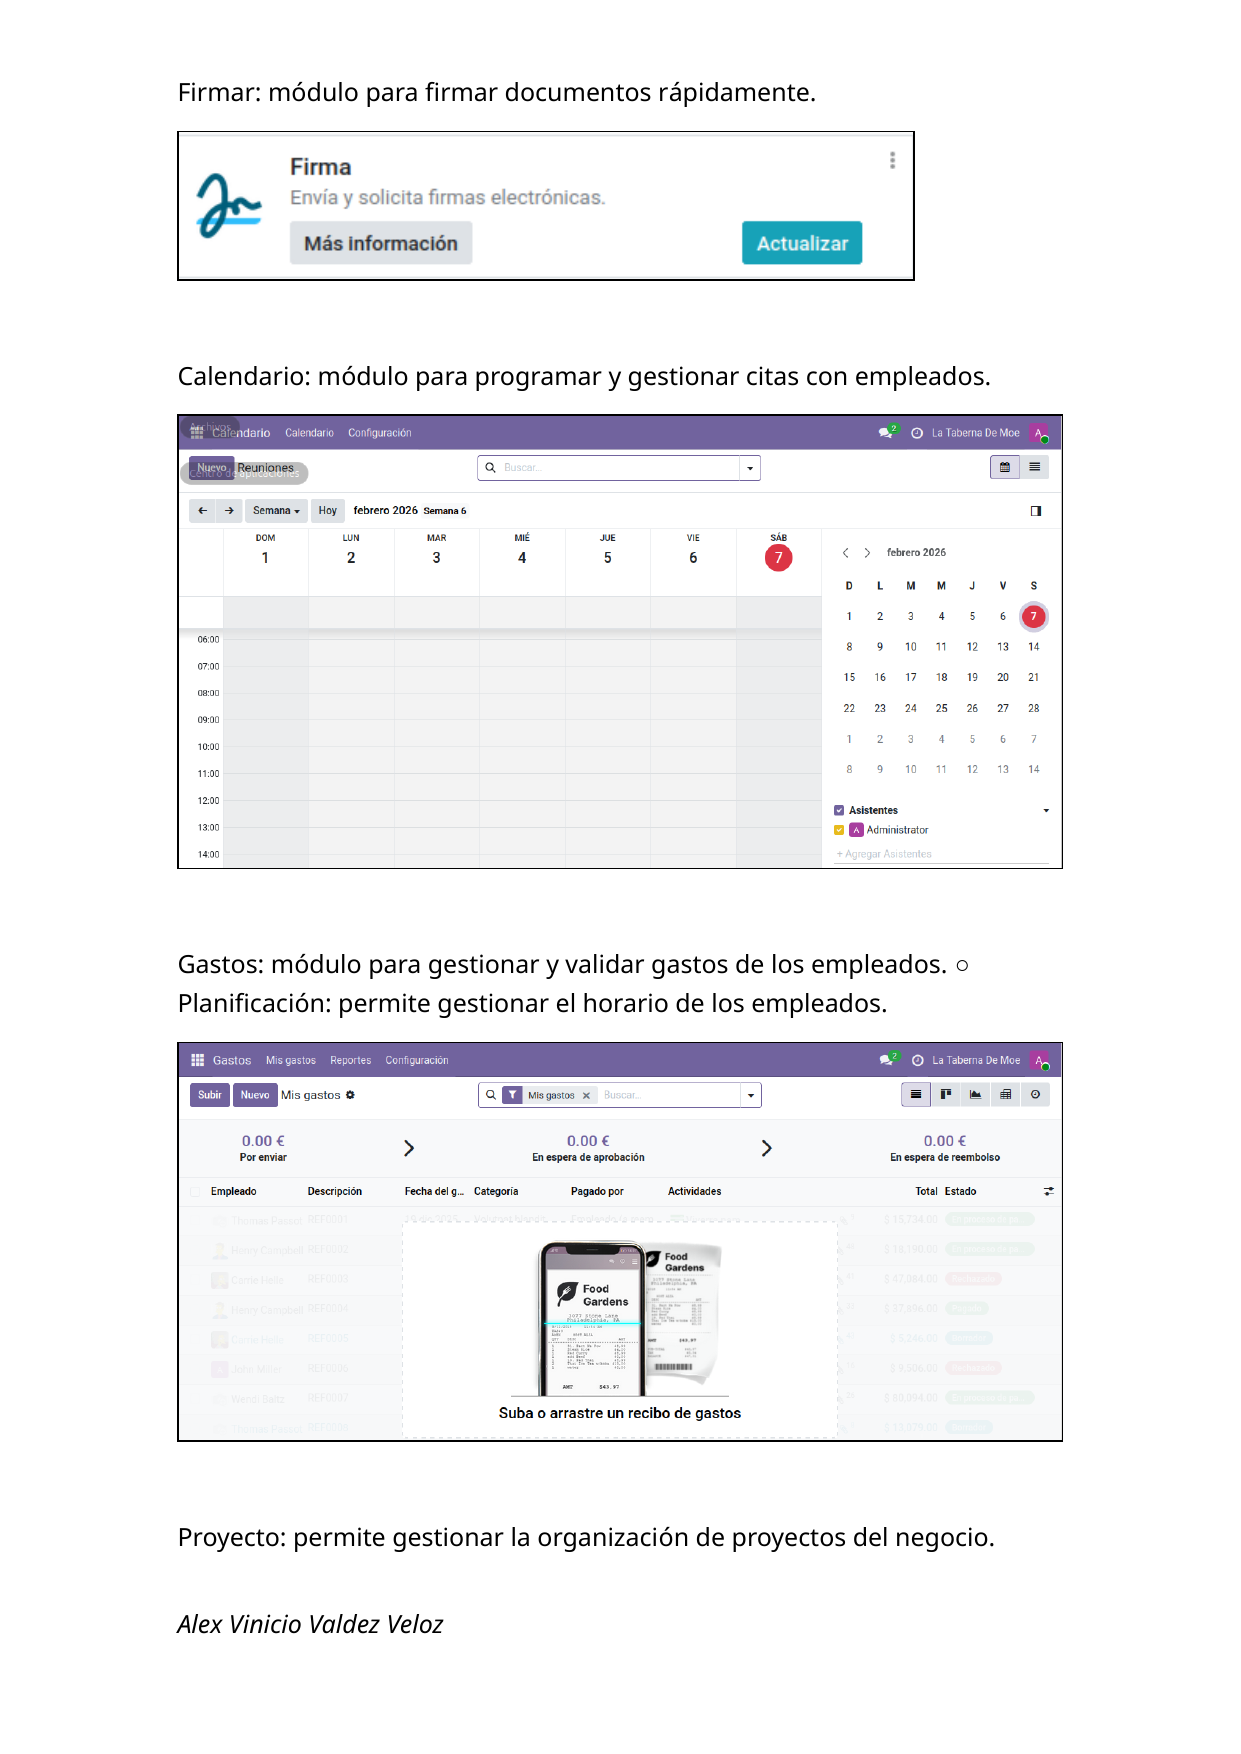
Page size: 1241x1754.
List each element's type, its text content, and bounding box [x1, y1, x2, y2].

text Gastos: módulo para gestionar y validar gastos de los empleados. ○ Planificación: permite gestionar el horario de los empleados. [177, 947, 1063, 1020]
text Firmar: módulo para firmar documentos rápidamente. [177, 75, 1063, 109]
text Calendario: módulo para programar y gestionar citas con empleados. [177, 358, 1063, 392]
text Proyecto: permite gestionar la organización de proyectos del negocio. [177, 1520, 1063, 1554]
